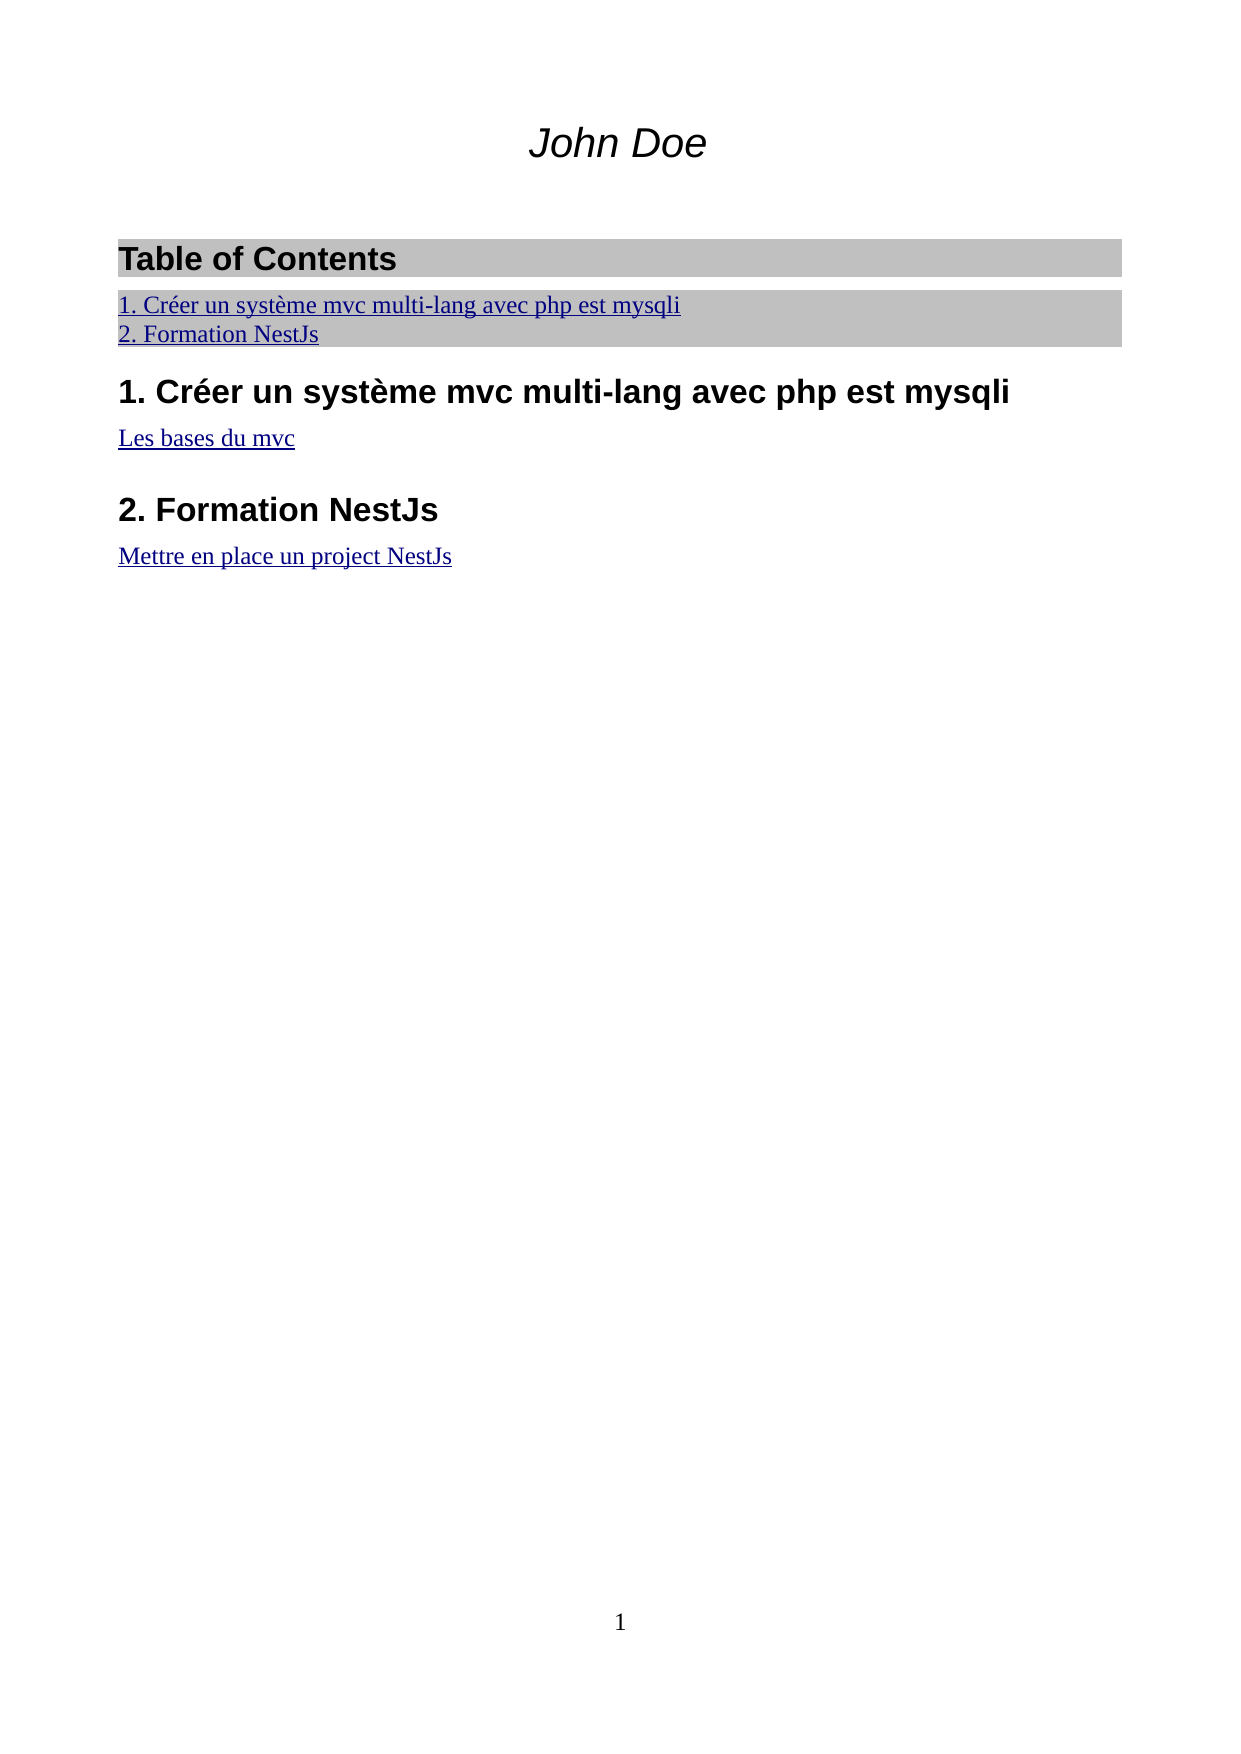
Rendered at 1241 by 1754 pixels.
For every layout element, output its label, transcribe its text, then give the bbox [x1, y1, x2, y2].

subtitle Table of Contents [118, 239, 1122, 277]
text 2. Formation NestJs [118, 319, 1122, 347]
text Mettre en place un project NestJs [118, 541, 1122, 570]
subtitle Créer un système mvc multi-lang avec php est mysqli [118, 372, 1122, 411]
subtitle John Doe [118, 118, 1122, 166]
subtitle Formation NestJs [118, 490, 1122, 528]
text 1. Créer un système mvc multi-lang avec php est mysqli [118, 290, 1122, 319]
text Les bases du mvc [118, 423, 1122, 452]
